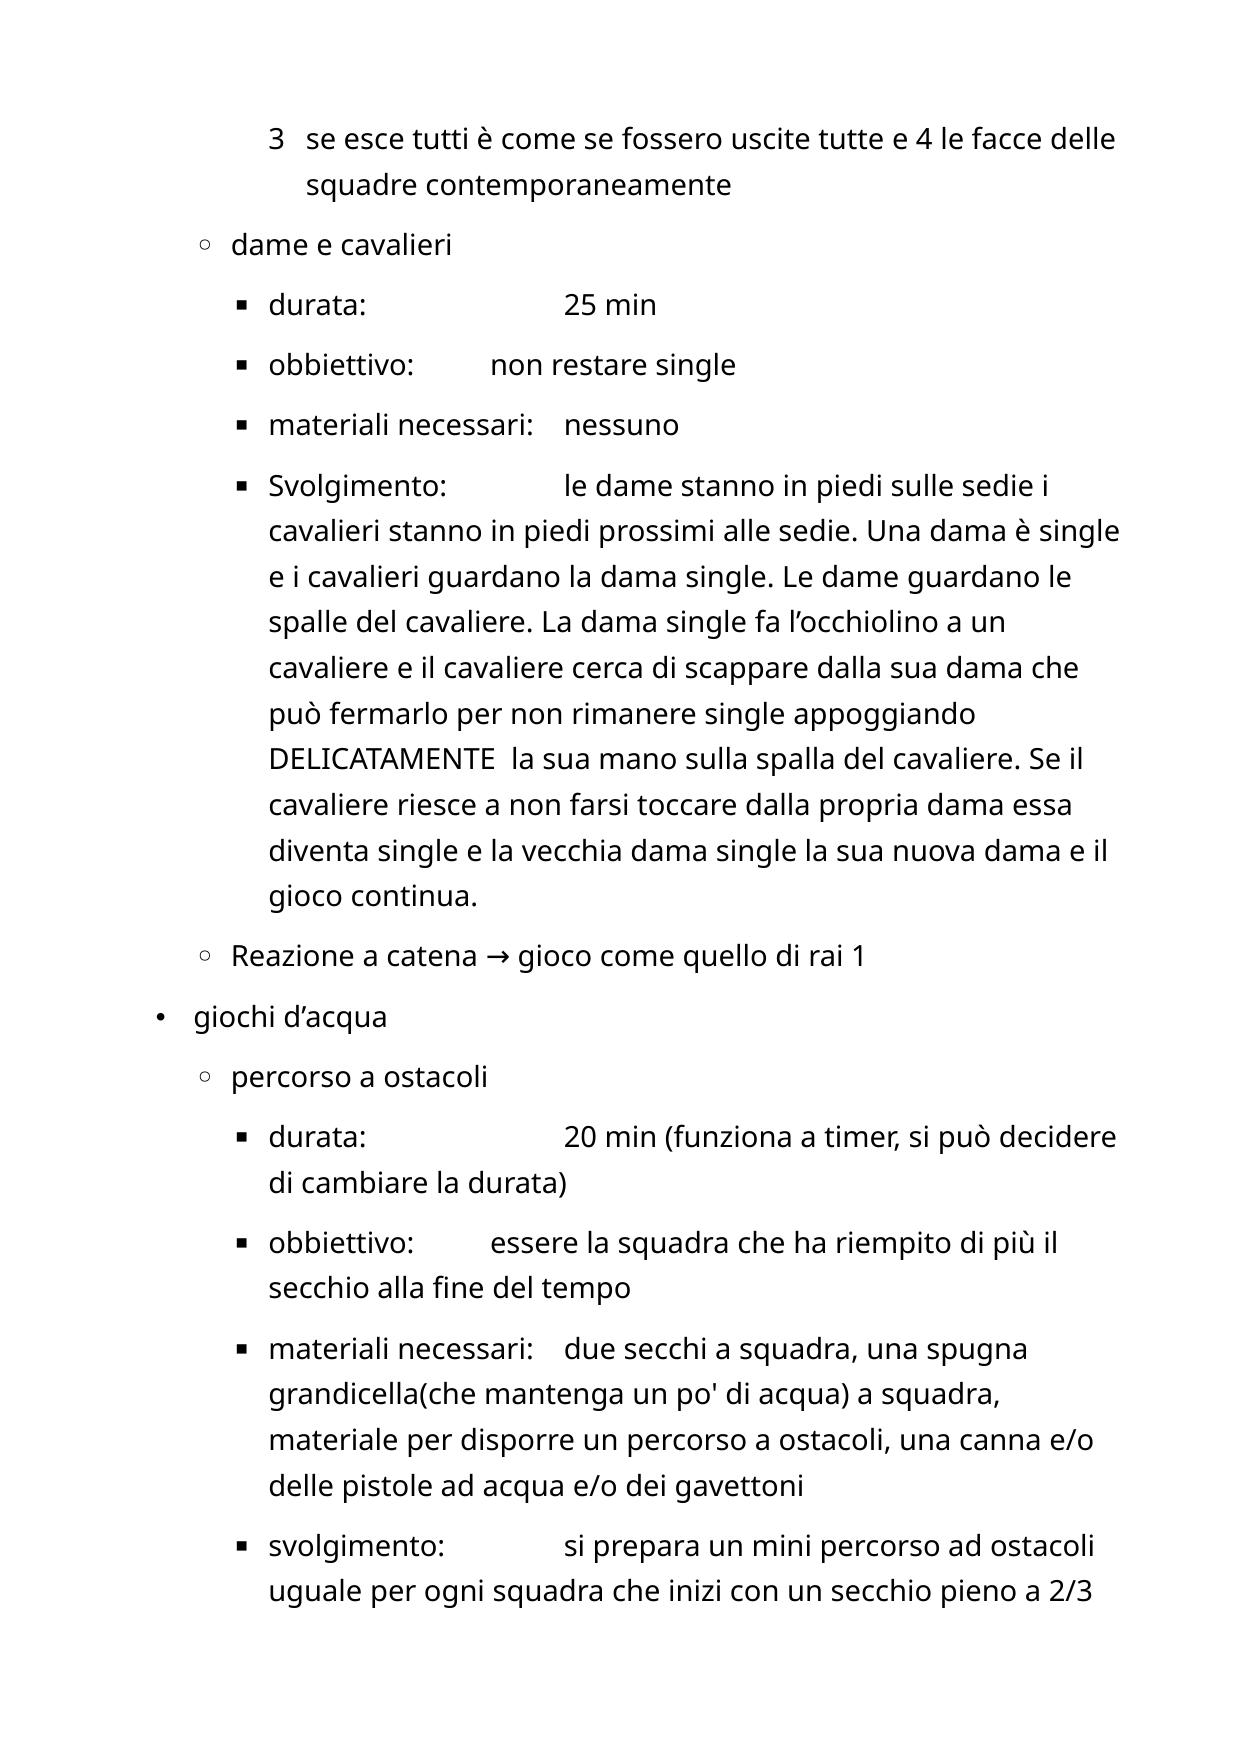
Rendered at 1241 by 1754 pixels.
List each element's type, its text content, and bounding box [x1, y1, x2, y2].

list dame e cavalieri [193, 224, 1122, 264]
list materiali necessari: nessuno [231, 404, 1122, 444]
list svolgimento: si prepara un mini percorso ad ostacoli uguale per ogni squadra che inizi con un secchio pieno a 2/3 [231, 1525, 1122, 1610]
list obbiettivo: essere la squadra che ha riempito di più il secchio alla fine del tempo [231, 1222, 1122, 1307]
list se esce tutti è come se fossero uscite tutte e 4 le facce delle squadre contemporaneamente [268, 118, 1122, 203]
list materiali necessari: due secchi a squadra, una spugna grandicella(che mantenga un po' di acqua) a squadra, materiale per disporre un percorso a ostacoli, una canna e/o delle pistole ad acqua e/o dei gavettoni [231, 1328, 1122, 1504]
list Svolgimento: le dame stanno in piedi sulle sedie i cavalieri stanno in piedi prossimi alle sedie. Una dama è single e i cavalieri guardano la dama single. Le dame guardano le spalle del cavaliere. La dama single fa l’occhiolino a un cavaliere e il cavaliere cerca di scappare dalla sua dama che può fermarlo per non rimanere single appoggiando DELICATAMENTE la sua mano sulla spalla del cavaliere. Se il cavaliere riesce a non farsi toccare dalla propria dama essa diventa single e la vecchia dama single la sua nuova dama e il gioco continua. [231, 465, 1122, 915]
list percorso a ostacoli [193, 1056, 1122, 1096]
list Reazione a catena → gioco come quello di rai 1 [193, 936, 1122, 975]
list durata: 20 min (funziona a timer, si può decidere di cambiare la durata) [231, 1116, 1122, 1202]
list obbiettivo: non restare single [231, 344, 1122, 384]
list durata: 25 min [231, 284, 1122, 324]
list giochi d’acqua [156, 996, 1122, 1036]
